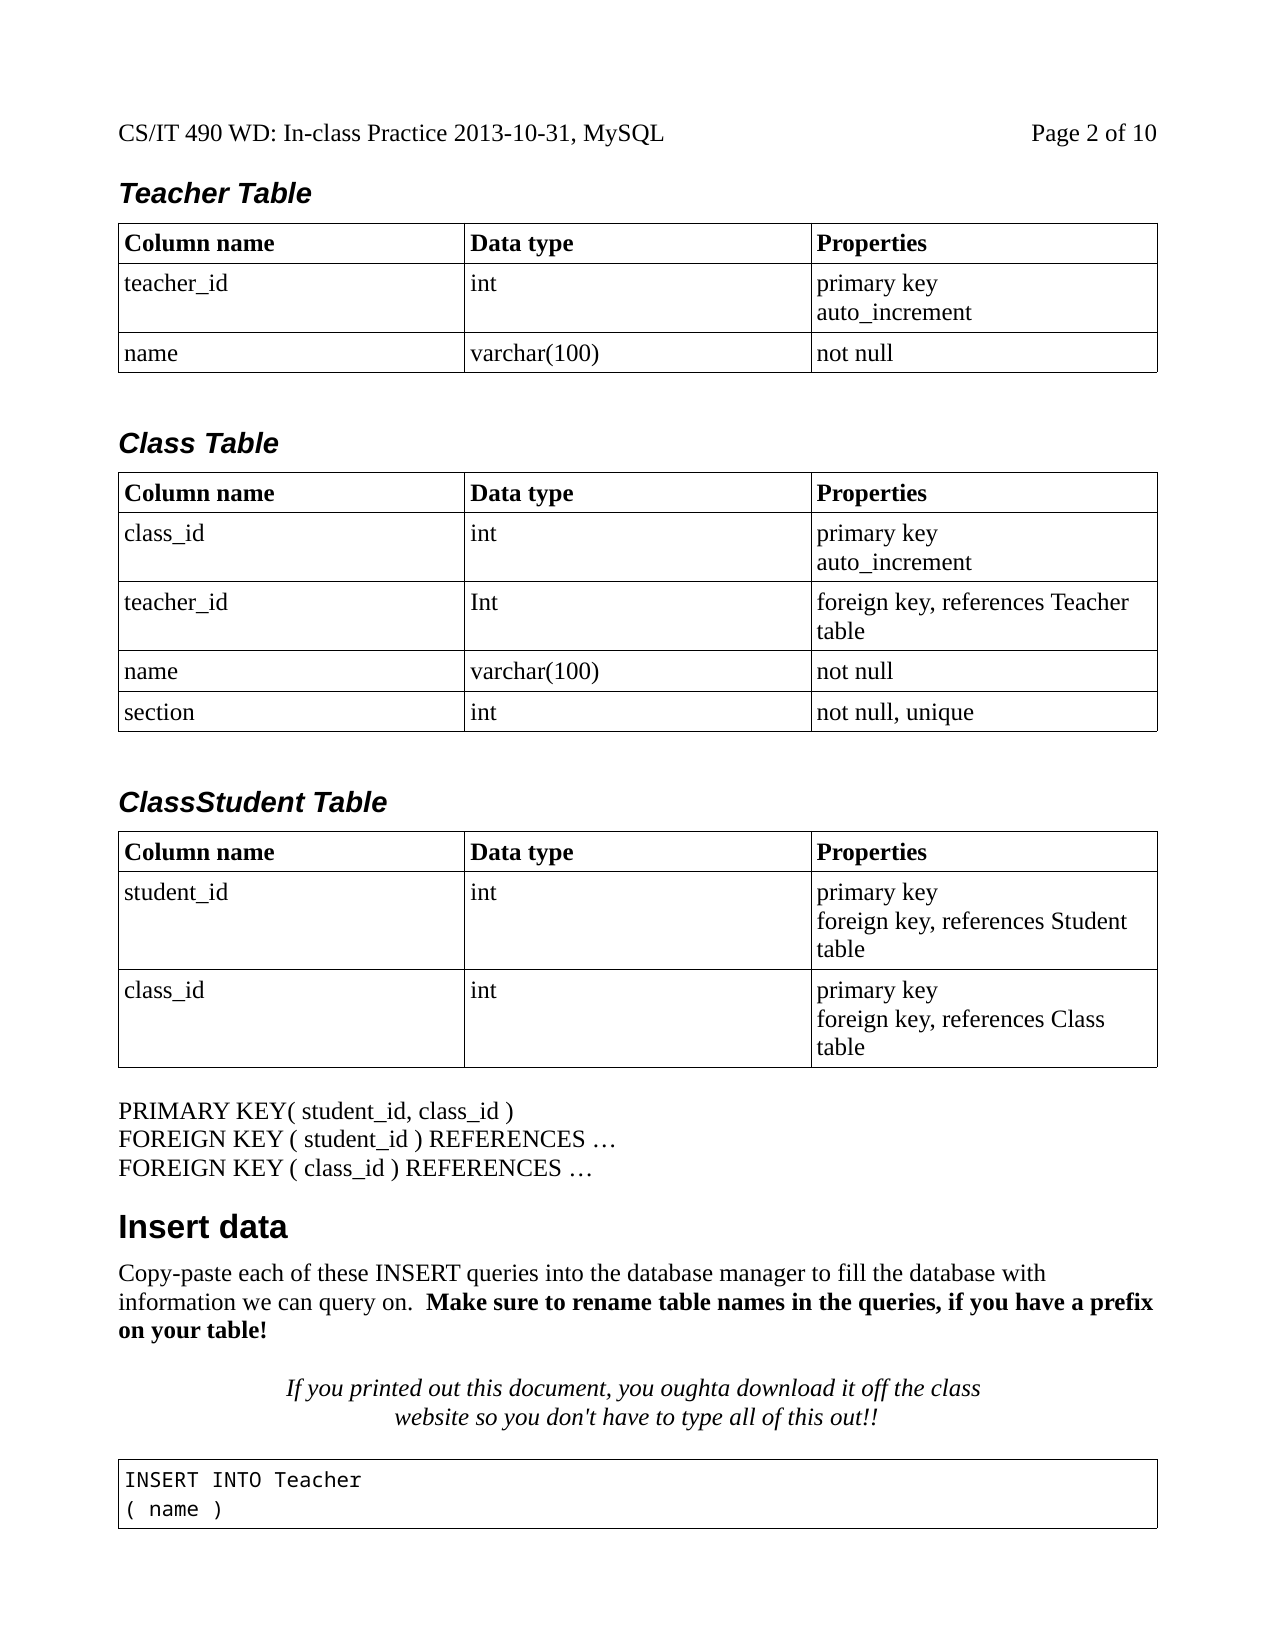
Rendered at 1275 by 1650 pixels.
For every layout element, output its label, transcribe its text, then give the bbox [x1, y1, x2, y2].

table_cell int [465, 513, 811, 581]
table_cell class_id [119, 970, 464, 1067]
subtitle ClassStudent Table [118, 785, 1157, 818]
table_cell primary key auto_increment [812, 264, 1157, 332]
table_cell not null [812, 651, 1157, 691]
table_cell int [465, 692, 811, 731]
table_cell primary key foreign key, references Class table [812, 970, 1157, 1067]
subtitle Insert data [118, 1207, 1157, 1246]
table_cell class_id [119, 513, 464, 581]
table_cell primary key foreign key, references Student table [812, 872, 1157, 969]
table_cell int [465, 872, 811, 969]
text PRIMARY KEY( student_id, class_id ) [118, 1096, 1157, 1124]
table_header Data type [465, 224, 811, 263]
subtitle Class Table [118, 426, 1157, 459]
table_cell primary key auto_increment [812, 513, 1157, 581]
table_header Column name [119, 832, 464, 871]
text FOREIGN KEY ( student_id ) REFERENCES … [118, 1124, 1157, 1153]
table_cell teacher_id [119, 264, 464, 332]
table_header Column name [119, 224, 464, 263]
text FOREIGN KEY ( class_id ) REFERENCES … [118, 1153, 1157, 1182]
table_cell varchar(100) [465, 333, 811, 372]
table_header Column name [119, 473, 464, 512]
table_header Properties [812, 473, 1157, 512]
table_cell not null [812, 333, 1157, 372]
table_header Properties [812, 224, 1157, 263]
table_cell int [465, 264, 811, 332]
table_header Properties [812, 832, 1157, 871]
table_cell section [119, 692, 464, 731]
subtitle Teacher Table [118, 176, 1157, 210]
text Copy-paste each of these INSERT queries into the database manager to fill the database with information we can query on. Make sure to rename table names in the queries, if you have a prefix on your table! [118, 1258, 1157, 1344]
table_header Data type [465, 832, 811, 871]
table_cell not null, unique [812, 692, 1157, 731]
table_cell foreign key, references Teacher table [812, 582, 1157, 650]
table_cell name [119, 333, 464, 372]
table_cell Int [465, 582, 811, 650]
table_header Data type [465, 473, 811, 512]
table_cell name [119, 651, 464, 691]
table_cell varchar(100) [465, 651, 811, 691]
table_cell teacher_id [119, 582, 464, 650]
table_header INSERT INTO Teacher ( name ) [119, 1460, 1157, 1528]
text If you printed out this document, you oughta download it off the class website so you don't have to type all of this out!! [118, 1373, 1157, 1431]
table_cell int [465, 970, 811, 1067]
table_cell student_id [119, 872, 464, 969]
